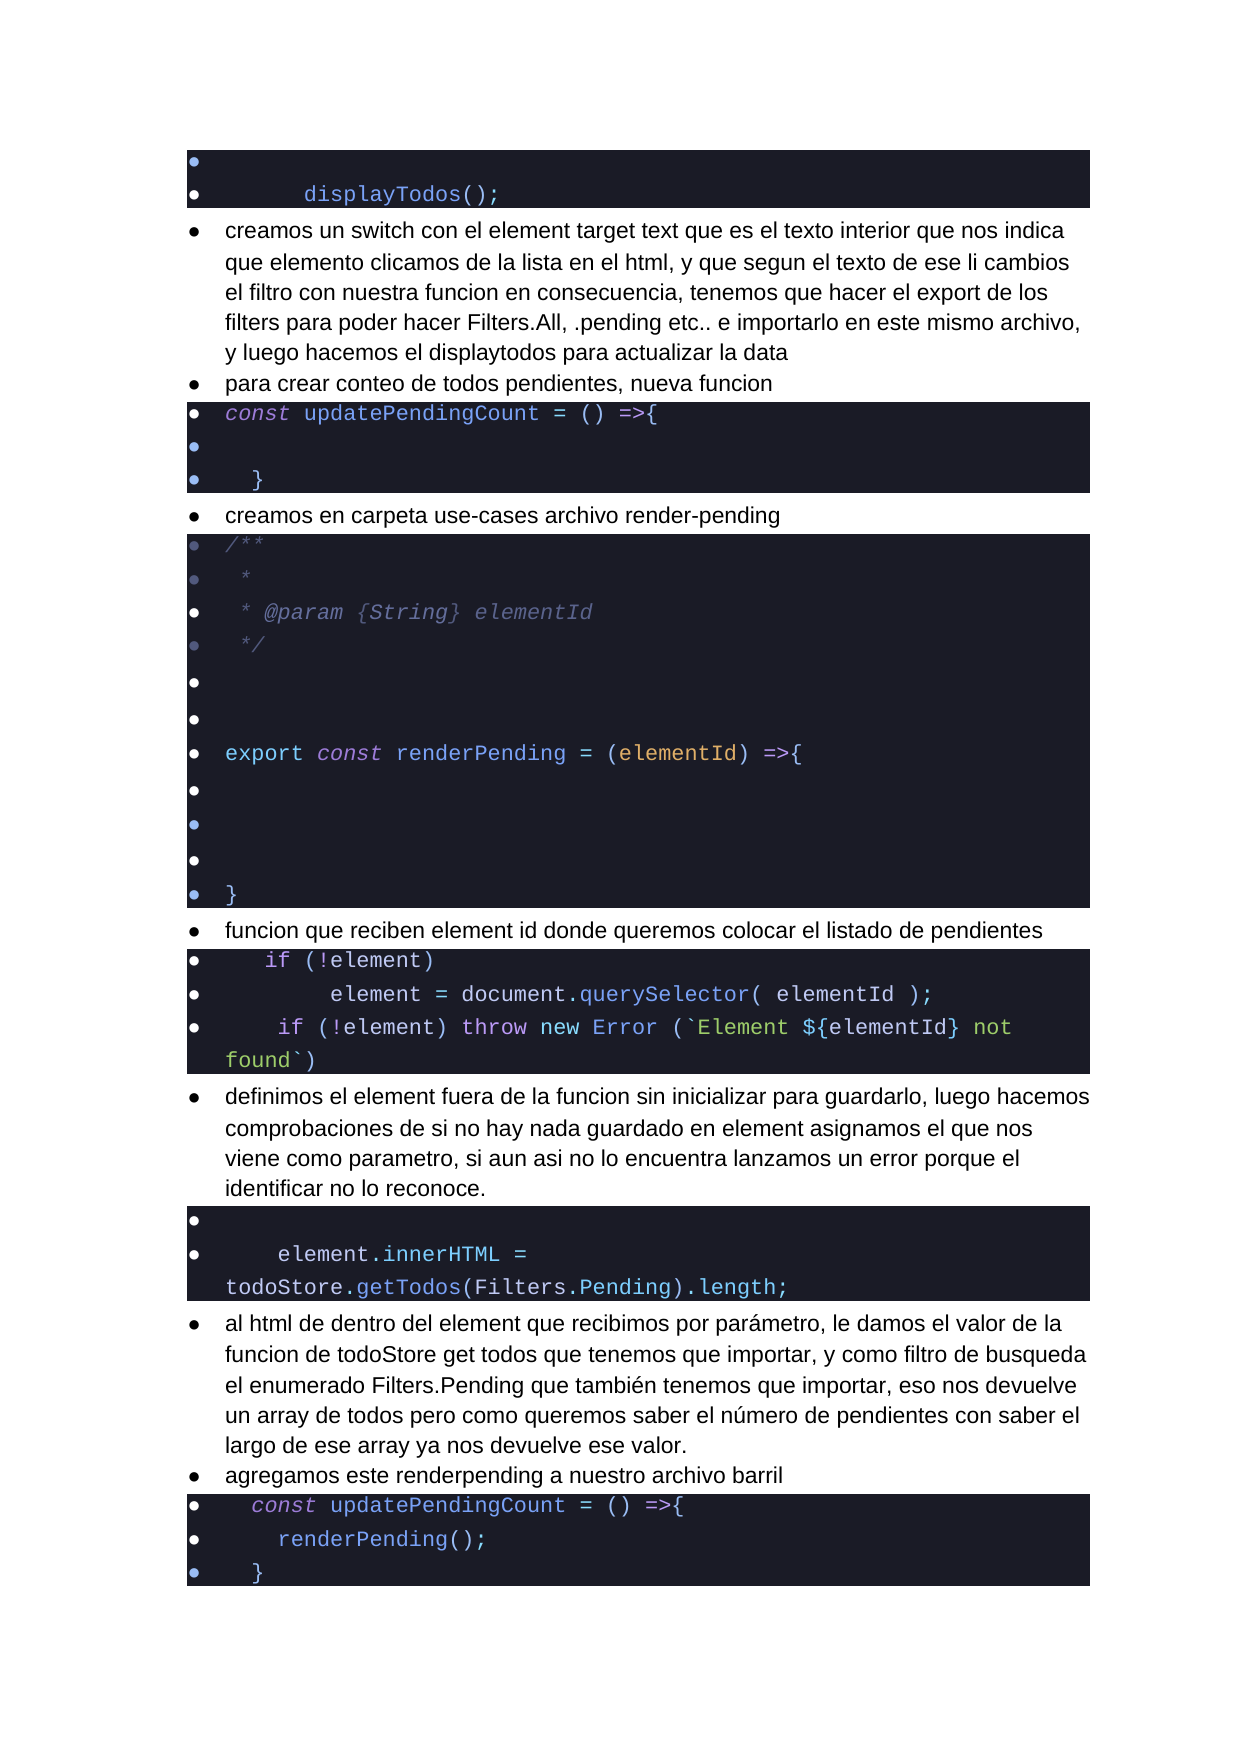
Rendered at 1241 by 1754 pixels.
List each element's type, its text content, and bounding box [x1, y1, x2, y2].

list creamos un switch con el element target text que es el texto interior que nos indica que elemento clicamos de la lista en el html, y que segun el texto de ese li cambios el filtro con nuestra funcion en consecuencia, tenemos que hacer el export de los filters para poder hacer Filters.All, .pending etc.. e importarlo en este mismo archivo, y luego hacemos el displaytodos para actualizar la data [187, 217, 1090, 366]
list if (!element) throw new Error (`Element ${elementId} not found`) [187, 1016, 1090, 1074]
list agregamos este renderpending a nuestro archivo barril [187, 1462, 1090, 1490]
list } [187, 1561, 1090, 1586]
list definimos el element fuera de la funcion sin inicializar para guardarlo, luego hacemos comprobaciones de si no hay nada guardado en element asignamos el que nos viene como parametro, si aun asi no lo encuentra lanzamos un error porque el identificar no lo reconoce. [187, 1083, 1090, 1202]
list funcion que reciben element id donde queremos colocar el listado de pendientes [187, 917, 1090, 945]
list * @param {String} elementId [187, 601, 1090, 626]
list displayTodos(); [187, 183, 1090, 208]
list al html de dentro del element que recibimos por parámetro, le damos el valor de la funcion de todoStore get todos que tenemos que importar, y como filtro de busqueda el enumerado Filters.Pending que también tenemos que importar, eso nos devuelve un array de todos pero como queremos saber el número de pendientes con saber el largo de ese array ya nos devuelve ese valor. [187, 1309, 1090, 1458]
list renderPending(); [187, 1528, 1090, 1553]
list element = document.querySelector( elementId ); [187, 983, 1090, 1007]
list const updatePendingCount = () =>{ [187, 402, 1090, 427]
list export const renderPending = (elementId) =>{ [187, 742, 1090, 767]
list if (!element) [187, 949, 1090, 974]
list */ [187, 634, 1090, 659]
list element.innerHTML = todoStore.getTodos(Filters.Pending).length; [187, 1243, 1090, 1301]
list } [187, 469, 1090, 493]
list const updatePendingCount = () =>{ [187, 1494, 1090, 1519]
list para crear conteo de todos pendientes, nueva funcion [187, 369, 1090, 398]
list creamos en carpeta use-cases archivo render-pending [187, 502, 1090, 530]
list /** [187, 534, 1090, 559]
list } [187, 884, 1090, 908]
list * [187, 568, 1090, 592]
